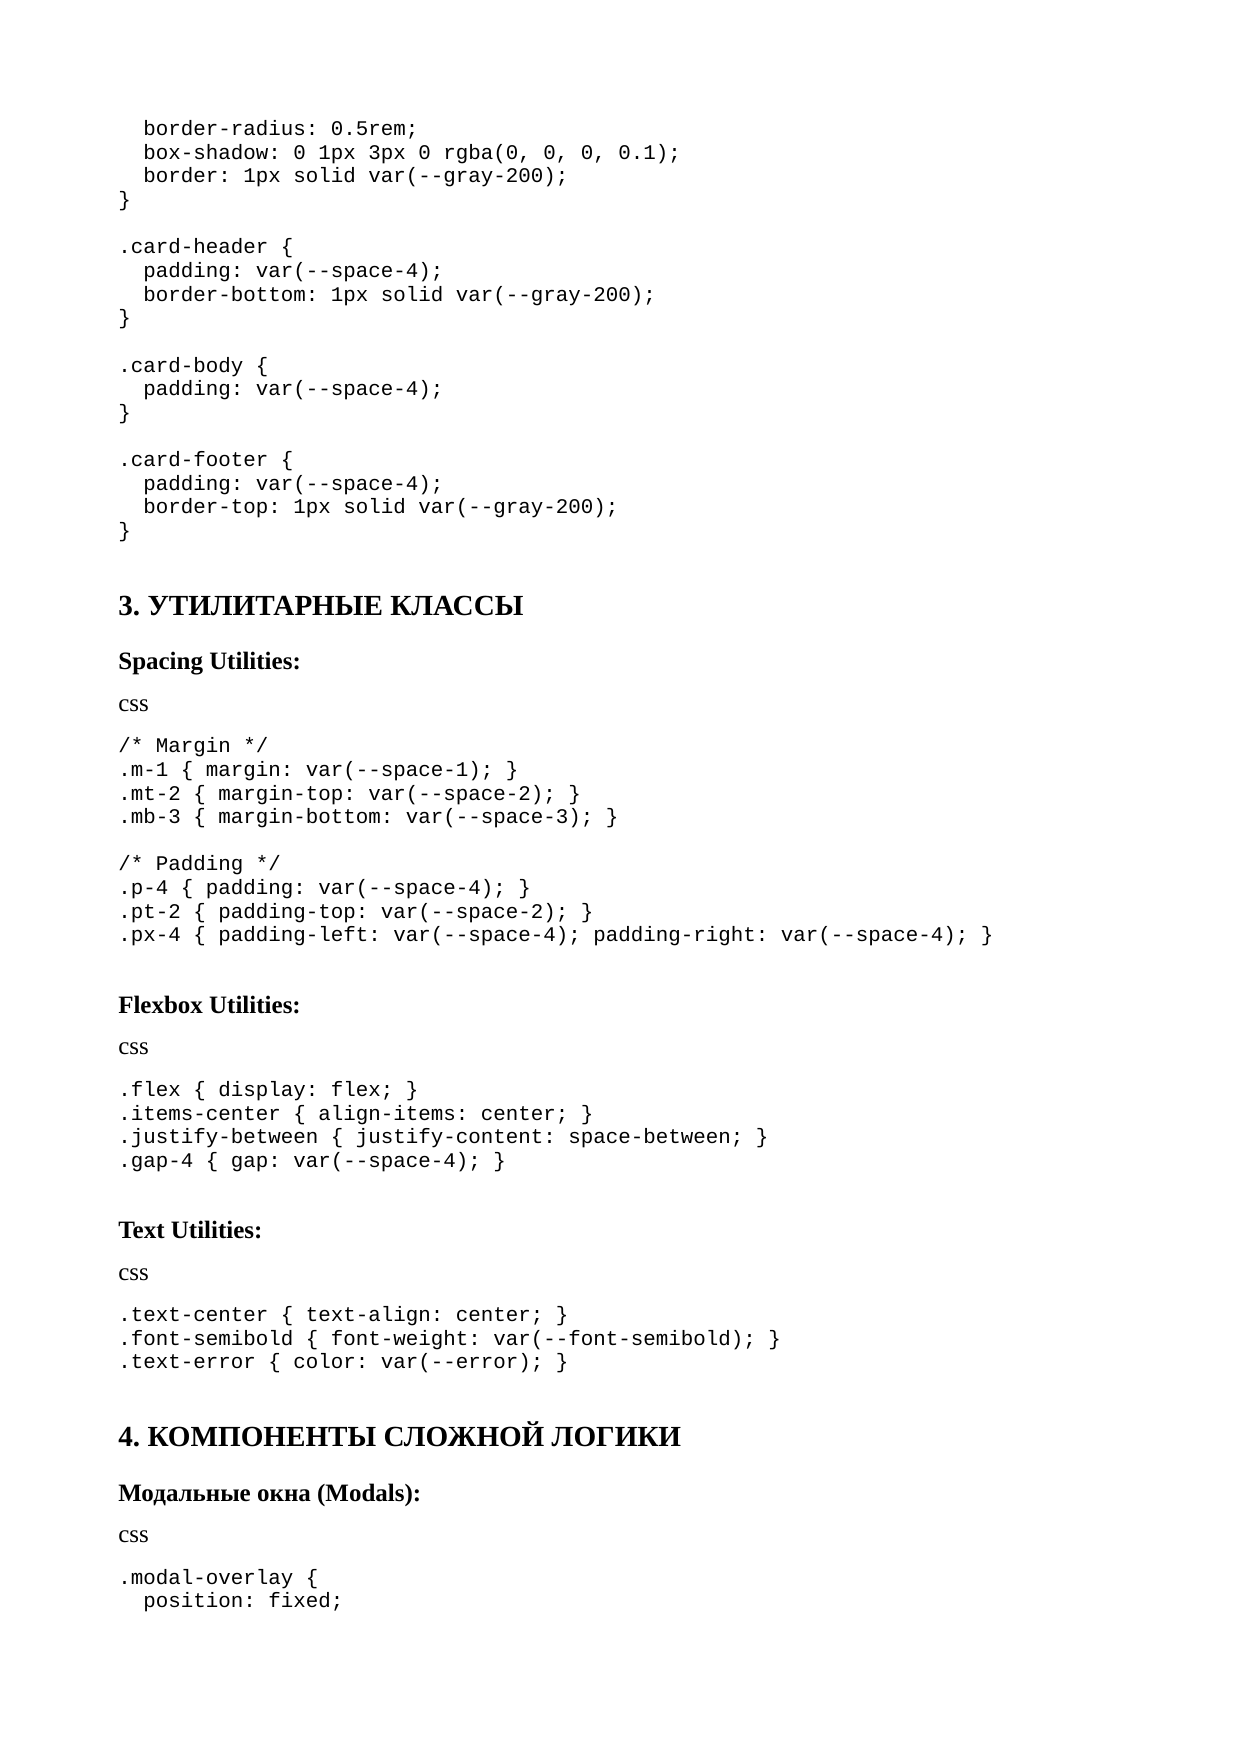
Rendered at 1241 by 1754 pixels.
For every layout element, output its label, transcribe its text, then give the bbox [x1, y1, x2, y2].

text .mt-2 { margin-top: var(--space-2); } [118, 782, 1122, 806]
text box-shadow: 0 1px 3px 0 rgba(0, 0, 0, 0.1); [118, 142, 1122, 165]
text .card-body { [118, 354, 1122, 378]
text css [118, 1519, 1122, 1548]
text .card-header { [118, 236, 1122, 260]
text border-radius: 0.5rem; [118, 118, 1122, 142]
text .gap-4 { gap: var(--space-4); } [118, 1150, 1122, 1173]
text padding: var(--space-4); [118, 260, 1122, 284]
subtitle 4. КОМПОНЕНТЫ СЛОЖНОЙ ЛОГИКИ [118, 1419, 1122, 1453]
subtitle Flexbox Utilities: [118, 990, 1122, 1019]
text .flex { display: flex; } [118, 1079, 1122, 1102]
text position: fixed; [118, 1590, 1122, 1614]
text .items-center { align-items: center; } [118, 1102, 1122, 1126]
text border: 1px solid var(--gray-200); [118, 165, 1122, 189]
text .px-4 { padding-left: var(--space-4); padding-right: var(--space-4); } [118, 924, 1122, 948]
text /* Margin */ [118, 735, 1122, 759]
subtitle 3. УТИЛИТАРНЫЕ КЛАССЫ [118, 588, 1122, 621]
text .pt-2 { padding-top: var(--space-2); } [118, 901, 1122, 924]
text .card-footer { [118, 449, 1122, 473]
text } [118, 189, 1122, 213]
text .modal-overlay { [118, 1567, 1122, 1590]
text .mb-3 { margin-bottom: var(--space-3); } [118, 806, 1122, 830]
text .justify-between { justify-content: space-between; } [118, 1126, 1122, 1150]
subtitle Spacing Utilities: [118, 646, 1122, 675]
text border-bottom: 1px solid var(--gray-200); [118, 284, 1122, 307]
text /* Padding */ [118, 853, 1122, 877]
text css [118, 1257, 1122, 1285]
text .m-1 { margin: var(--space-1); } [118, 759, 1122, 782]
text } [118, 520, 1122, 544]
text .text-error { color: var(--error); } [118, 1352, 1122, 1375]
text .p-4 { padding: var(--space-4); } [118, 877, 1122, 901]
text .text-center { text-align: center; } [118, 1304, 1122, 1328]
text .font-semibold { font-weight: var(--font-semibold); } [118, 1328, 1122, 1352]
text css [118, 1031, 1122, 1060]
text padding: var(--space-4); [118, 473, 1122, 496]
text padding: var(--space-4); [118, 378, 1122, 402]
subtitle Text Utilities: [118, 1215, 1122, 1244]
text border-top: 1px solid var(--gray-200); [118, 496, 1122, 520]
text } [118, 402, 1122, 426]
text css [118, 688, 1122, 716]
subtitle Модальные окна (Modals): [118, 1478, 1122, 1507]
text } [118, 307, 1122, 331]
